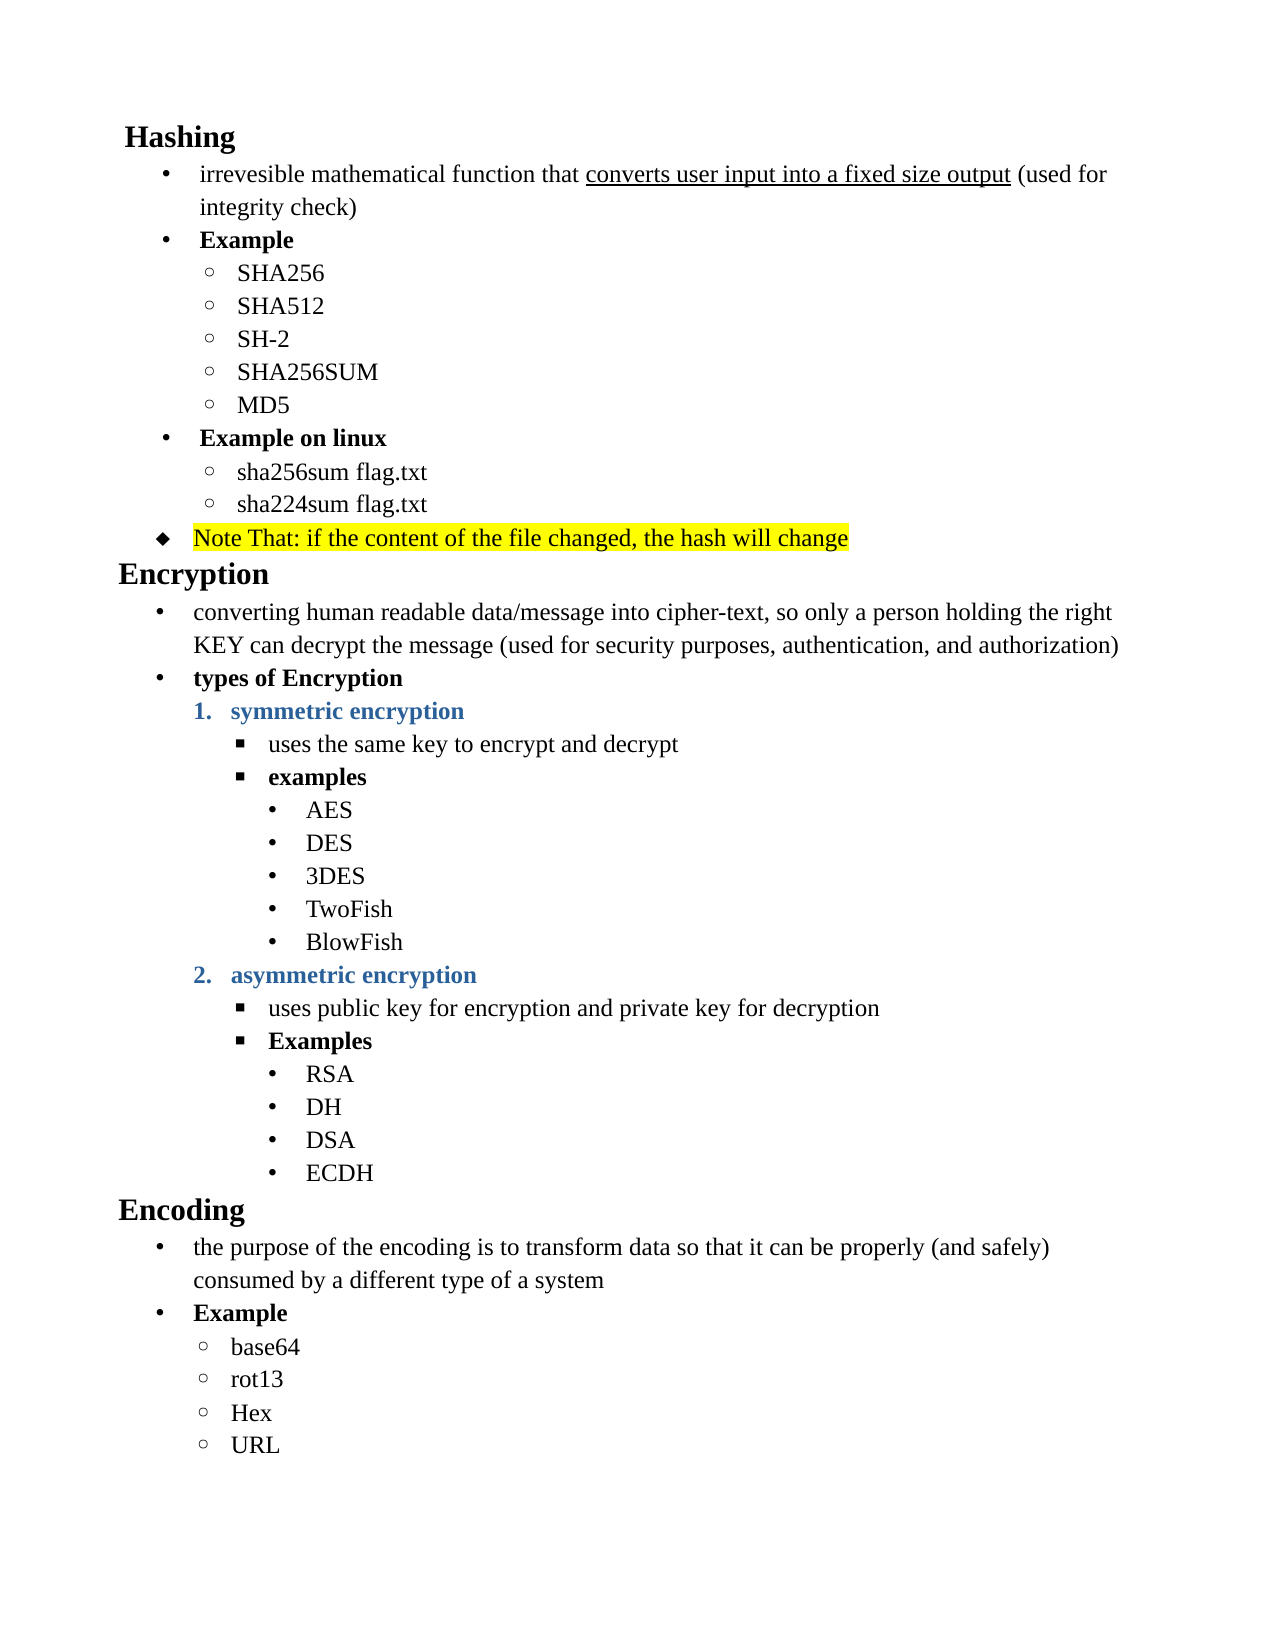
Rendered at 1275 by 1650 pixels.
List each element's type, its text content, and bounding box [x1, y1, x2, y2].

list Note That: if the content of the file changed, the hash will change [156, 523, 1157, 551]
list Example [156, 1298, 1157, 1327]
list base64 [193, 1332, 1157, 1360]
list irrevesible mathematical function that converts user input into a fixed size output (used for integrity check) [162, 159, 1157, 221]
list sha224sum flag.txt [199, 489, 1157, 518]
list converting human readable data/message into cipher-text, so only a person holding the right KEY can decrypt the message (used for security purposes, authentication, and authorization) [156, 597, 1157, 659]
list URL [193, 1431, 1157, 1459]
list uses the same key to encrypt and decrypt [231, 729, 1157, 758]
list Example on linux [162, 423, 1157, 452]
list TwoFish [268, 894, 1157, 923]
list Examples [231, 1026, 1157, 1055]
list RSA [268, 1059, 1157, 1088]
list the purpose of the encoding is to transform data so that it can be properly (and safely) consumed by a different type of a system [156, 1232, 1157, 1294]
list DES [268, 828, 1157, 857]
list ECDH [268, 1158, 1157, 1187]
list BlowFish [268, 927, 1157, 956]
list Hex [193, 1398, 1157, 1426]
list examples [231, 762, 1157, 791]
list types of Encryption [156, 663, 1157, 692]
list SH-2 [199, 324, 1157, 353]
list 3DES [268, 861, 1157, 890]
text Encryption [118, 556, 1157, 592]
list MD5 [199, 391, 1157, 419]
list sha256sum flag.txt [199, 457, 1157, 485]
list asymmetric encryption [193, 960, 1157, 989]
list Example [162, 225, 1157, 254]
list SHA256SUM [199, 357, 1157, 386]
text Encoding [118, 1191, 1157, 1227]
list SHA256 [199, 258, 1157, 287]
list SHA512 [199, 291, 1157, 320]
list AES [268, 795, 1157, 824]
list rot13 [193, 1364, 1157, 1393]
list uses public key for encryption and private key for decryption [231, 993, 1157, 1022]
list DH [268, 1092, 1157, 1121]
text Hashing [118, 118, 1157, 154]
list symmetric encryption [193, 696, 1157, 725]
list DSA [268, 1125, 1157, 1154]
